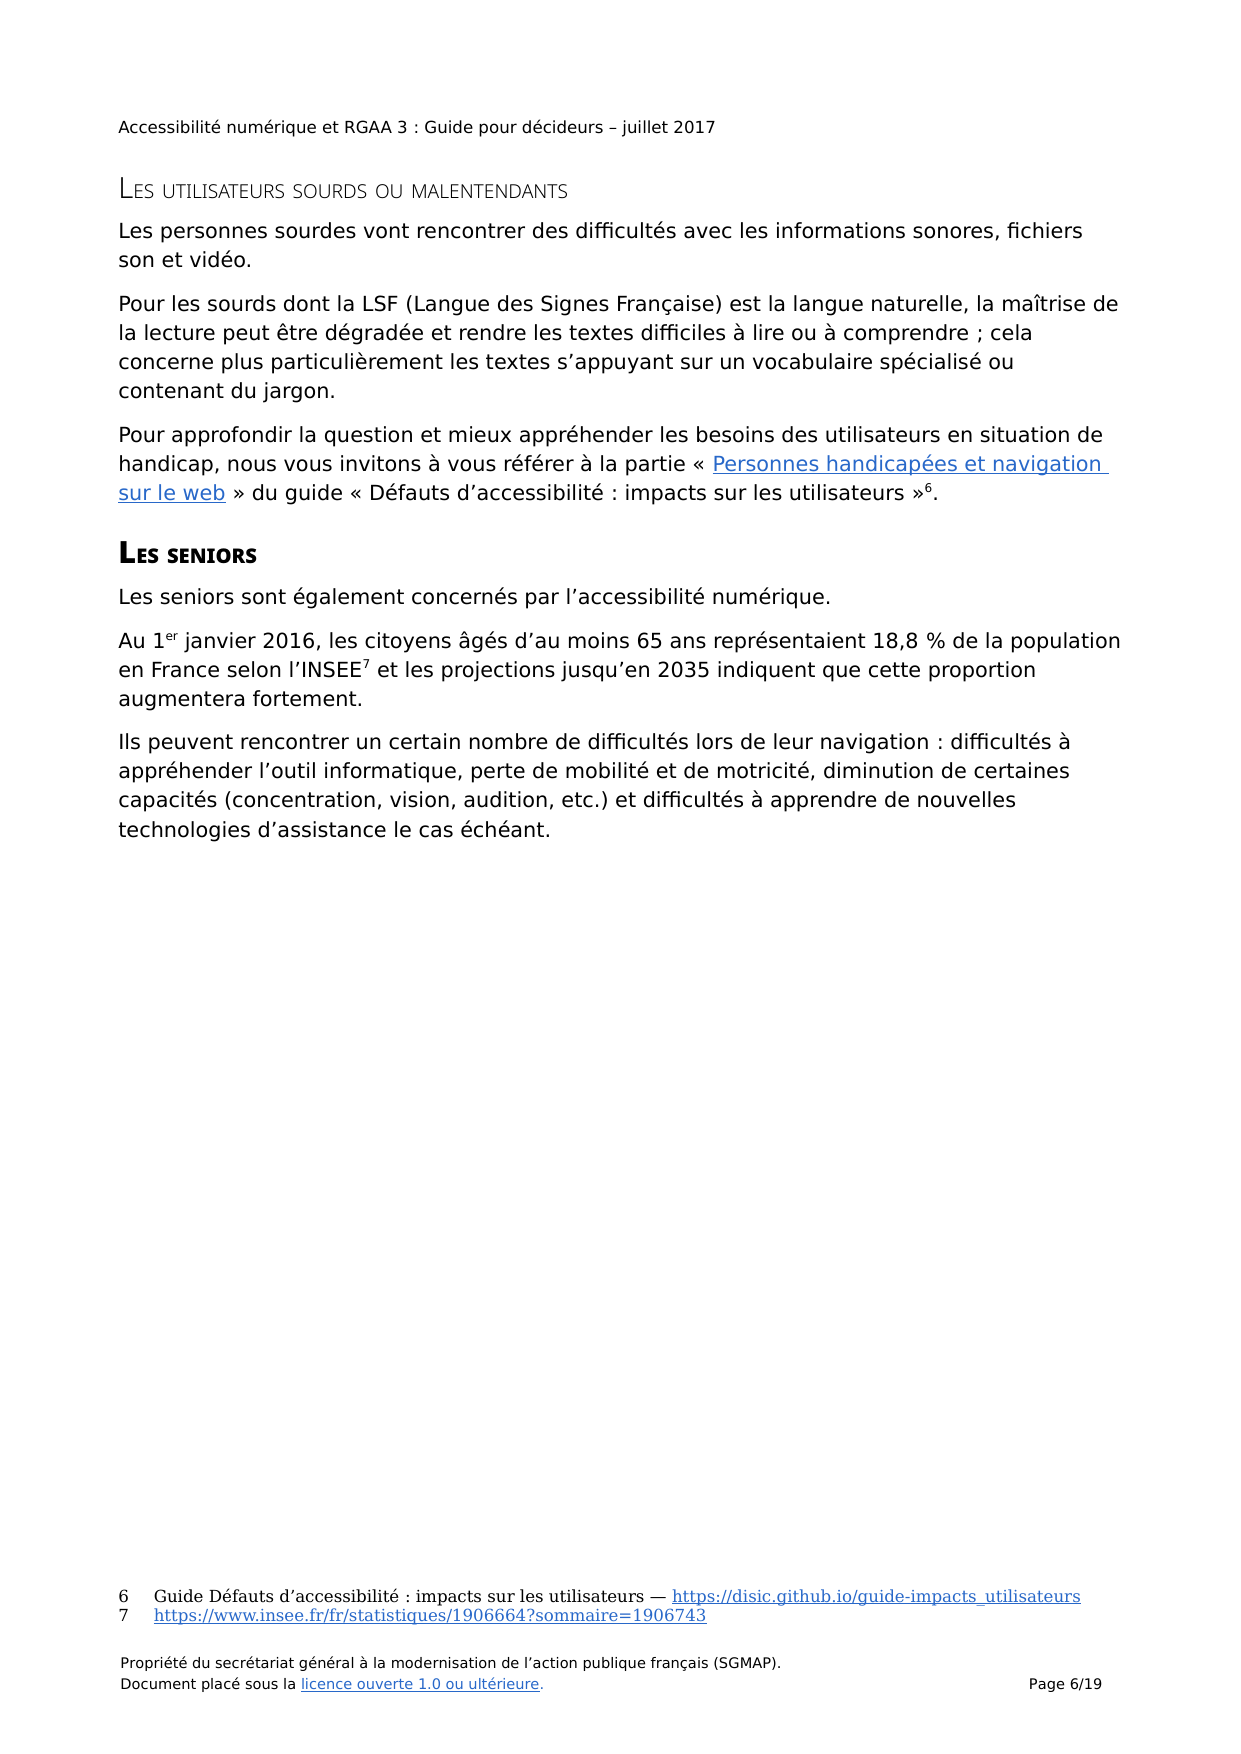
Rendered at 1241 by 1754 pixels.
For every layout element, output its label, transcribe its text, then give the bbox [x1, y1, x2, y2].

text Les personnes sourdes vont rencontrer des difficultés avec les informations sonores, fichiers son et vidéo. [118, 219, 1122, 272]
subtitle Les utilisateurs sourds ou malentendants [118, 167, 1122, 207]
subtitle Les seniors [118, 531, 1122, 572]
text Ils peuvent rencontrer un certain nombre de difficultés lors de leur navigation : difficultés à appréhender l’outil informatique, perte de mobilité et de motricité, diminution de certaines capacités (concentration, vision, audition, etc.) et difficultés à apprendre de nouvelles technologies d’assistance le cas échéant. [118, 730, 1122, 842]
text Pour approfondir la question et mieux appréhender les besoins des utilisateurs en situation de handicap, nous vous invitons à vous référer à la partie « Personnes handicapées et navigation sur le web » du guide « Défauts d’accessibilité : impacts sur les utilisateurs ». [118, 423, 1122, 505]
text Pour les sourds dont la LSF (Langue des Signes Française) est la langue naturelle, la maîtrise de la lecture peut être dégradée et rendre les textes difficiles à lire ou à comprendre ; cela concerne plus particulièrement les textes s’appuyant sur un vocabulaire spécialisé ou contenant du jargon. [118, 292, 1122, 403]
text https://www.insee.fr/fr/statistiques/1906664?sommaire=1906743 [118, 1606, 1122, 1626]
text Les seniors sont également concernés par l’accessibilité numérique. [118, 585, 1122, 609]
text Guide Défauts d’accessibilité : impacts sur les utilisateurs — https://disic.github.io/guide-impacts_utilisateurs [118, 1587, 1122, 1606]
text Au 1er janvier 2016, les citoyens âgés d’au moins 65 ans représentaient 18,8 % de la population en France selon l’INSEE et les projections jusqu’en 2035 indiquent que cette proportion augmentera fortement. [118, 629, 1122, 711]
